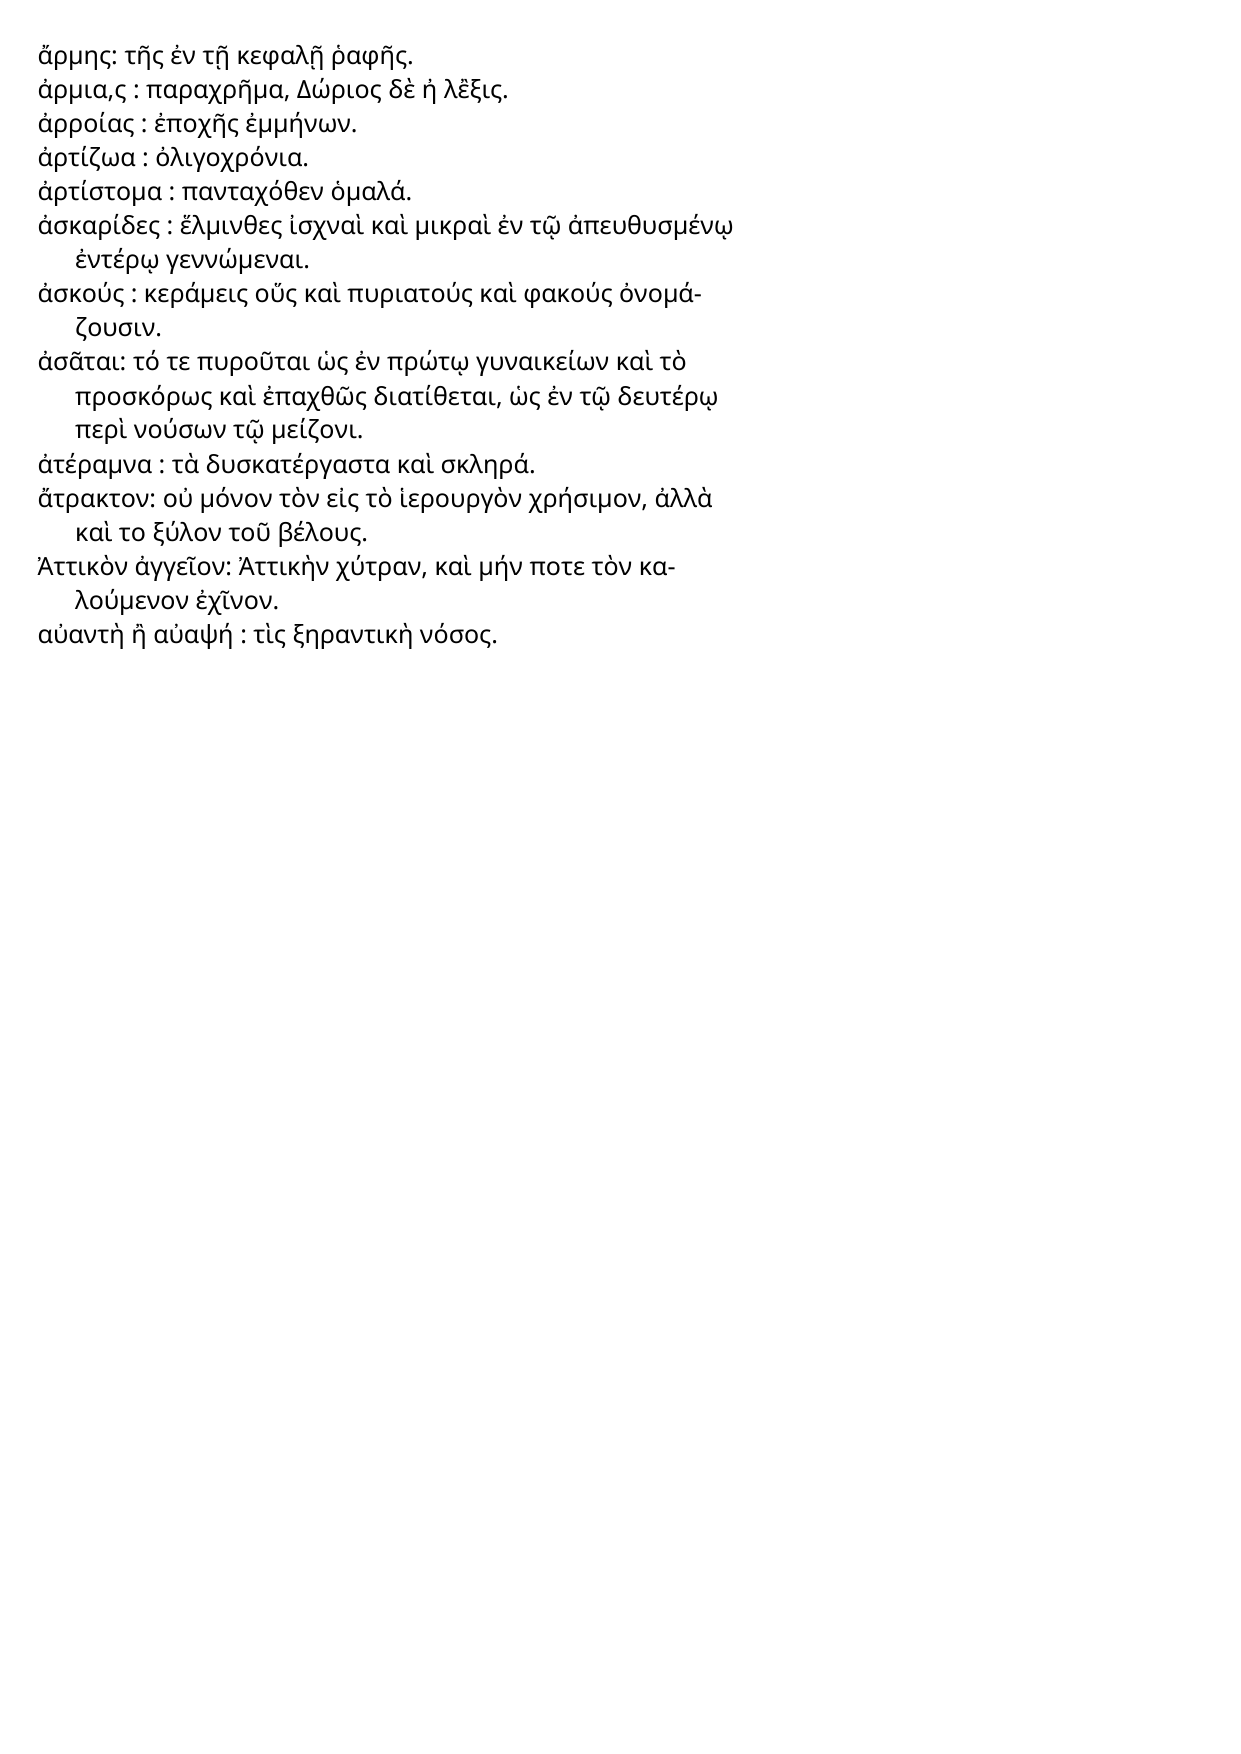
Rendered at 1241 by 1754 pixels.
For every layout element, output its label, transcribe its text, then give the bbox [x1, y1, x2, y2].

text ἀρμια,ς : παραχρῆμα, Δώριος δὲ ἠ λἒξις. [37, 72, 1203, 106]
text ἄρμης: τῆς ἐν τῇ κεφαλῇ ῥαφῆς. [37, 37, 1203, 72]
text Ἀττικὸν ἀγγεῖον: Ἀττικὴν χύτραν, καὶ μήν ποτε τὸν κα- λούμενον ἐχῖνον. [37, 548, 1203, 617]
text ἀσκαρίδες : ἕλμινθες ἰσχναὶ καὶ μικραὶ ἐν τῷ ἀπευθυσμένῳ ἐντέρῳ γεννώμεναι. [37, 208, 1203, 276]
text ἄτρακτον: οὐ μόνον τὸν εἰς τὸ ἱερουργὸν χρήσιμον, ἀλλὰ καὶ το ξύλον τοῦ βέλους. [37, 480, 1203, 548]
text αὐαντὴ ἢ αὐαψή : τὶς ξηραντικὴ νόσος. [37, 617, 1203, 651]
text ἀρτίστομα : πανταχόθεν ὁμαλά. [37, 174, 1203, 208]
text ἀρροίας : ἐποχῆς ἐμμήνων. [37, 106, 1203, 140]
text ἀρτίζωα : ὀλιγοχρόνια. [37, 140, 1203, 174]
text ἀτέραμνα : τὰ δυσκατέργαστα καὶ σκληρά. [37, 446, 1203, 480]
text ἀσκούς : κεράμεις οὕς καὶ πυριατούς καὶ φακούς ὀνομά- ζουσιν. [37, 276, 1203, 344]
text ἀσᾶται: τό τε πυροῦται ὡς ἐν πρώτῳ γυναικείων καὶ τὸ προσκόρως καὶ ἐπαχθῶς διατίθεται, ὡς ἐν τῷ δευτέρῳ περὶ νούσων τῷ μείζονι. [37, 344, 1203, 446]
